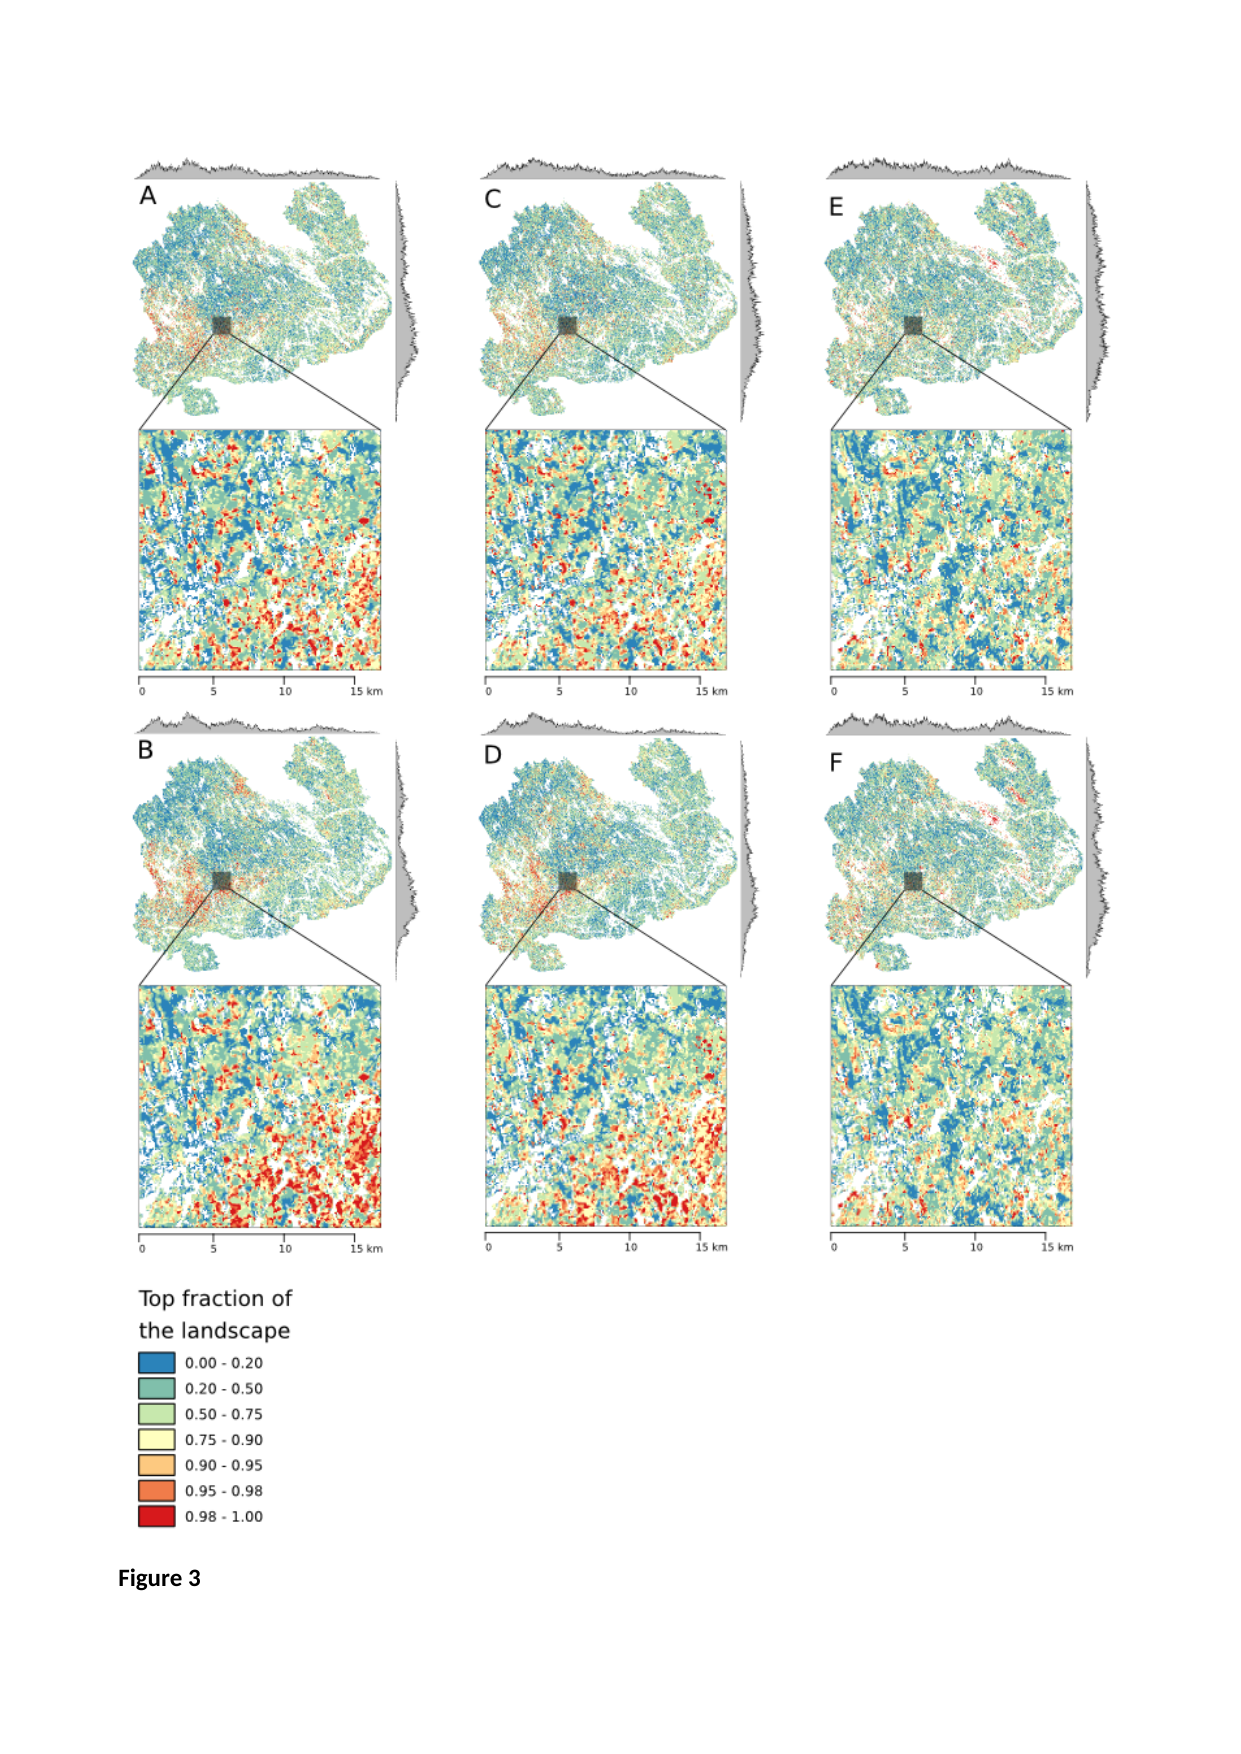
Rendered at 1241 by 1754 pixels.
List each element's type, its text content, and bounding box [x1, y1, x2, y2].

text Figure 3 [118, 1563, 1122, 1593]
picture [120, 147, 1120, 1540]
